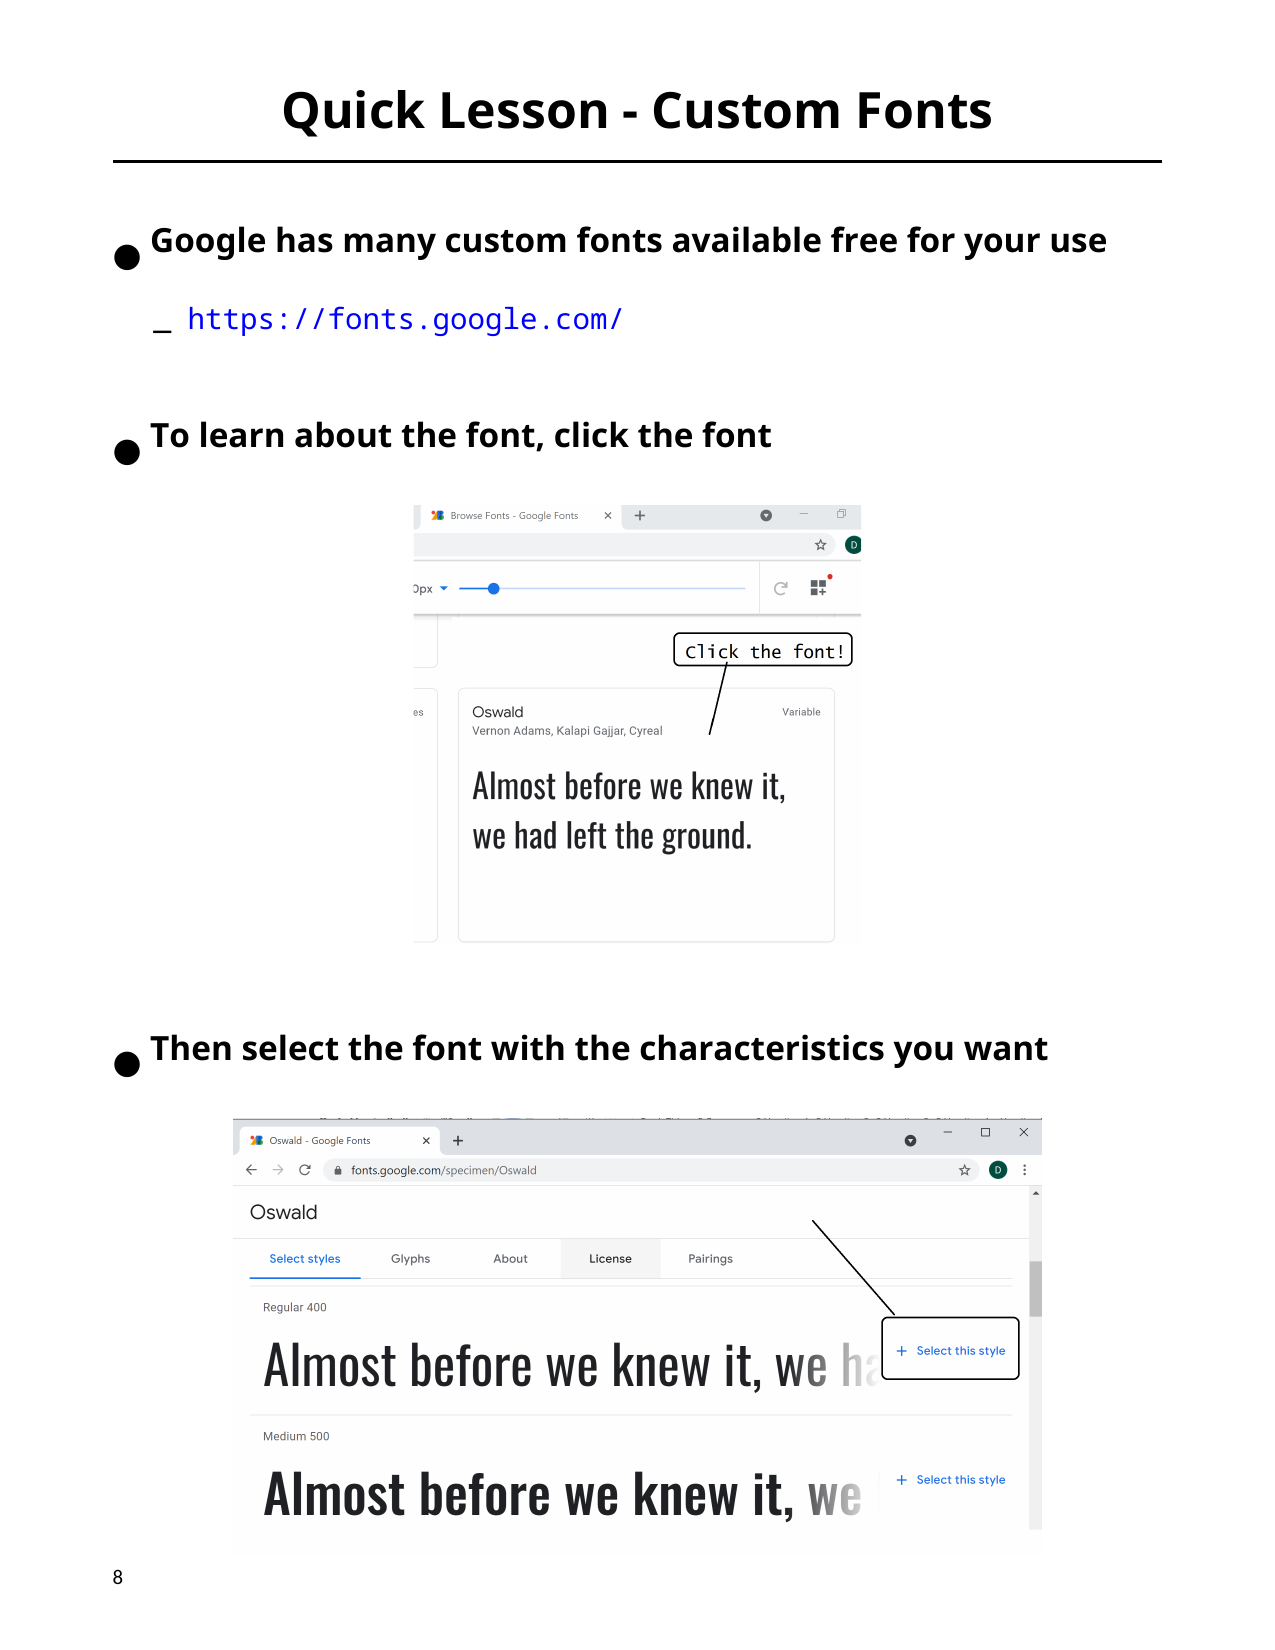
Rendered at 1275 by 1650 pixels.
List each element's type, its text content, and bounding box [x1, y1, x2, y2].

subtitle Quick Lesson - Custom Fonts [112, 75, 1162, 163]
picture [413, 505, 862, 945]
subtitle Google has many custom fonts available free for your use [112, 217, 1162, 285]
subtitle Then select the font with the characteristics you want [112, 1024, 1162, 1093]
subtitle https://fonts.google.com/ [150, 298, 1162, 358]
subtitle To learn about the font, click the font [112, 412, 1162, 480]
picture [233, 1118, 1042, 1556]
